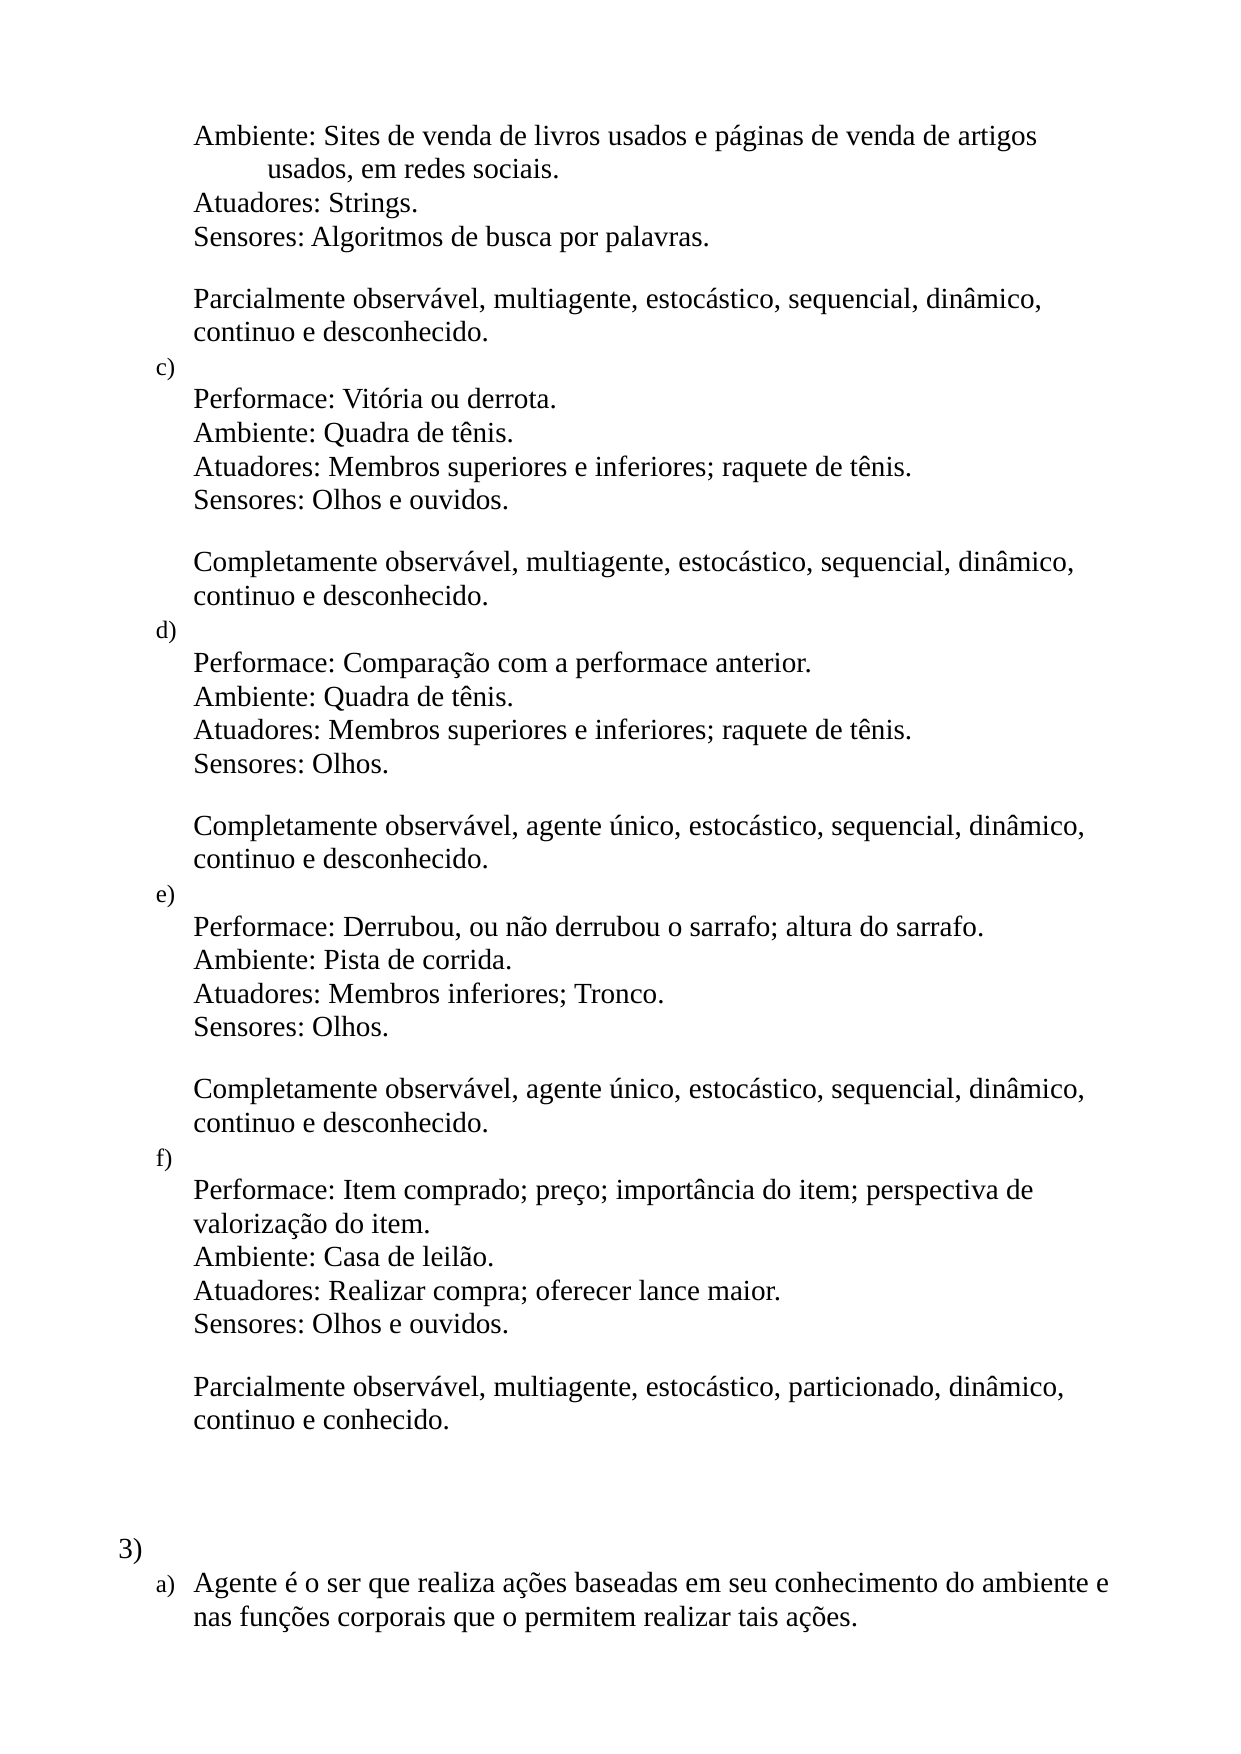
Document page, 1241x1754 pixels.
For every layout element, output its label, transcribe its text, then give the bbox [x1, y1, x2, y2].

list Ambiente: Pista de corrida. [156, 942, 1122, 976]
list Atuadores: Strings. [156, 185, 1122, 219]
list Ambiente: Casa de leilão. [156, 1239, 1122, 1273]
list Sensores: Algoritmos de busca por palavras. [156, 219, 1122, 252]
list Completamente observável, agente único, estocástico, sequencial, dinâmico, continuo e desconhecido. [156, 1072, 1122, 1139]
list Atuadores: Membros superiores e inferiores; raquete de tênis. [156, 712, 1122, 746]
list Performace: Vitória ou derrota. [156, 348, 1122, 415]
text 3) [118, 1532, 1122, 1565]
list Atuadores: Membros superiores e inferiores; raquete de tênis. [156, 449, 1122, 482]
list Parcialmente observável, multiagente, estocástico, particionado, dinâmico, continuo e conhecido. [156, 1369, 1122, 1436]
list Completamente observável, multiagente, estocástico, sequencial, dinâmico, continuo e desconhecido. [156, 544, 1122, 612]
list Ambiente: Sites de venda de livros usados e páginas de venda de artigos usados, em redes sociais. [156, 118, 1122, 185]
list Ambiente: Quadra de tênis. [156, 415, 1122, 449]
list Ambiente: Quadra de tênis. [156, 679, 1122, 712]
list Performace: Derrubou, ou não derrubou o sarrafo; altura do sarrafo. [156, 875, 1122, 942]
list Performace: Comparação com a performace anterior. [156, 612, 1122, 679]
list Atuadores: Realizar compra; oferecer lance maior. [156, 1273, 1122, 1306]
list Agente é o ser que realiza ações baseadas em seu conhecimento do ambiente e nas funções corporais que o permitem realizar tais ações. [156, 1565, 1122, 1632]
list Performace: Item comprado; preço; importância do item; perspectiva de valorização do item. [156, 1139, 1122, 1239]
list Parcialmente observável, multiagente, estocástico, sequencial, dinâmico, continuo e desconhecido. [156, 281, 1122, 348]
list Sensores: Olhos. [156, 746, 1122, 779]
list Completamente observável, agente único, estocástico, sequencial, dinâmico, continuo e desconhecido. [156, 808, 1122, 875]
list Atuadores: Membros inferiores; Tronco. [156, 976, 1122, 1009]
list Sensores: Olhos e ouvidos. [156, 482, 1122, 516]
list Sensores: Olhos. [156, 1009, 1122, 1043]
list Sensores: Olhos e ouvidos. [156, 1306, 1122, 1340]
